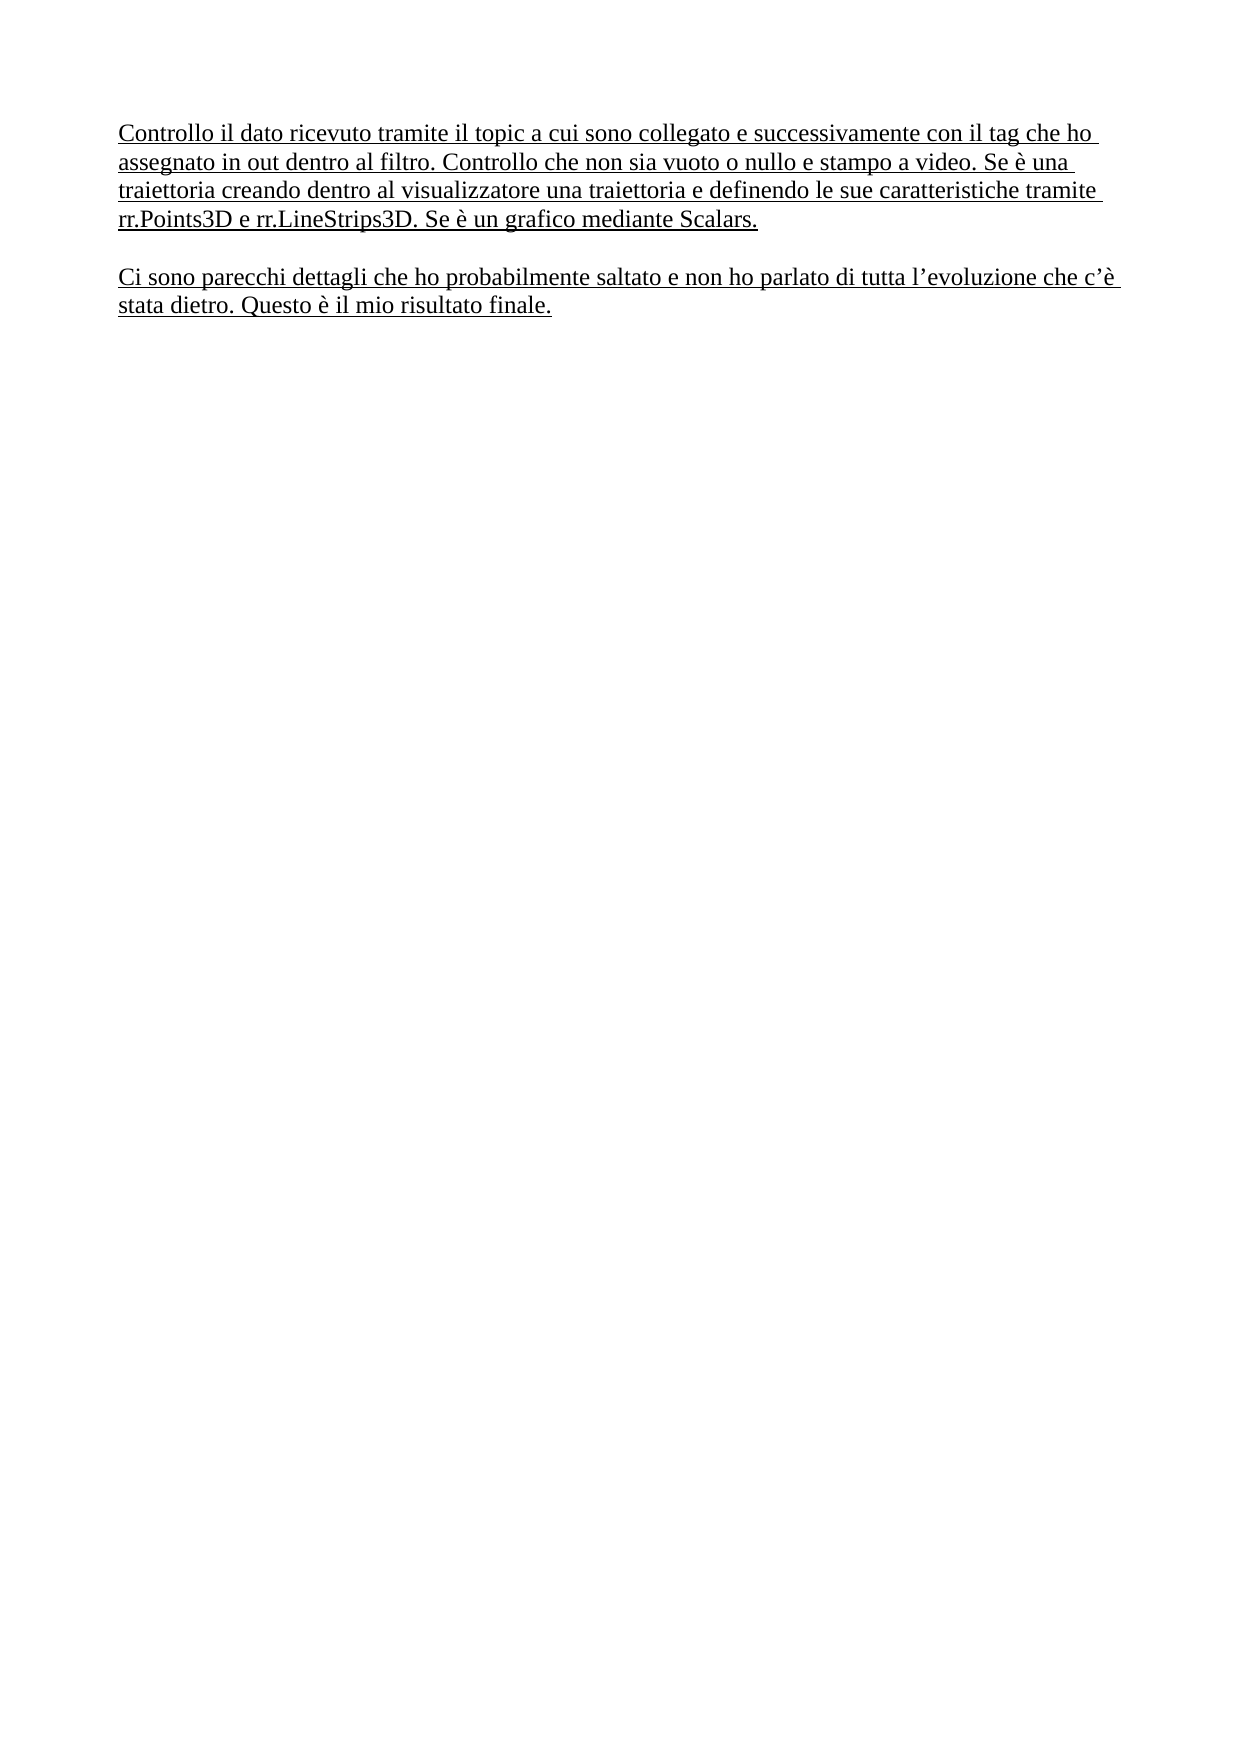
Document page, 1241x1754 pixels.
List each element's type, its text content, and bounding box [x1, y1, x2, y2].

text Ci sono parecchi dettagli che ho probabilmente saltato e non ho parlato di tutta l’evoluzione che c’è stata dietro. Questo è il mio risultato finale. [118, 262, 1122, 319]
text Controllo il dato ricevuto tramite il topic a cui sono collegato e successivamente con il tag che ho assegnato in out dentro al filtro. Controllo che non sia vuoto o nullo e stampo a video. Se è una traiettoria creando dentro al visualizzatore una traiettoria e definendo le sue caratteristiche tramite rr.Points3D e rr.LineStrips3D. Se è un grafico mediante Scalars. [118, 118, 1122, 233]
